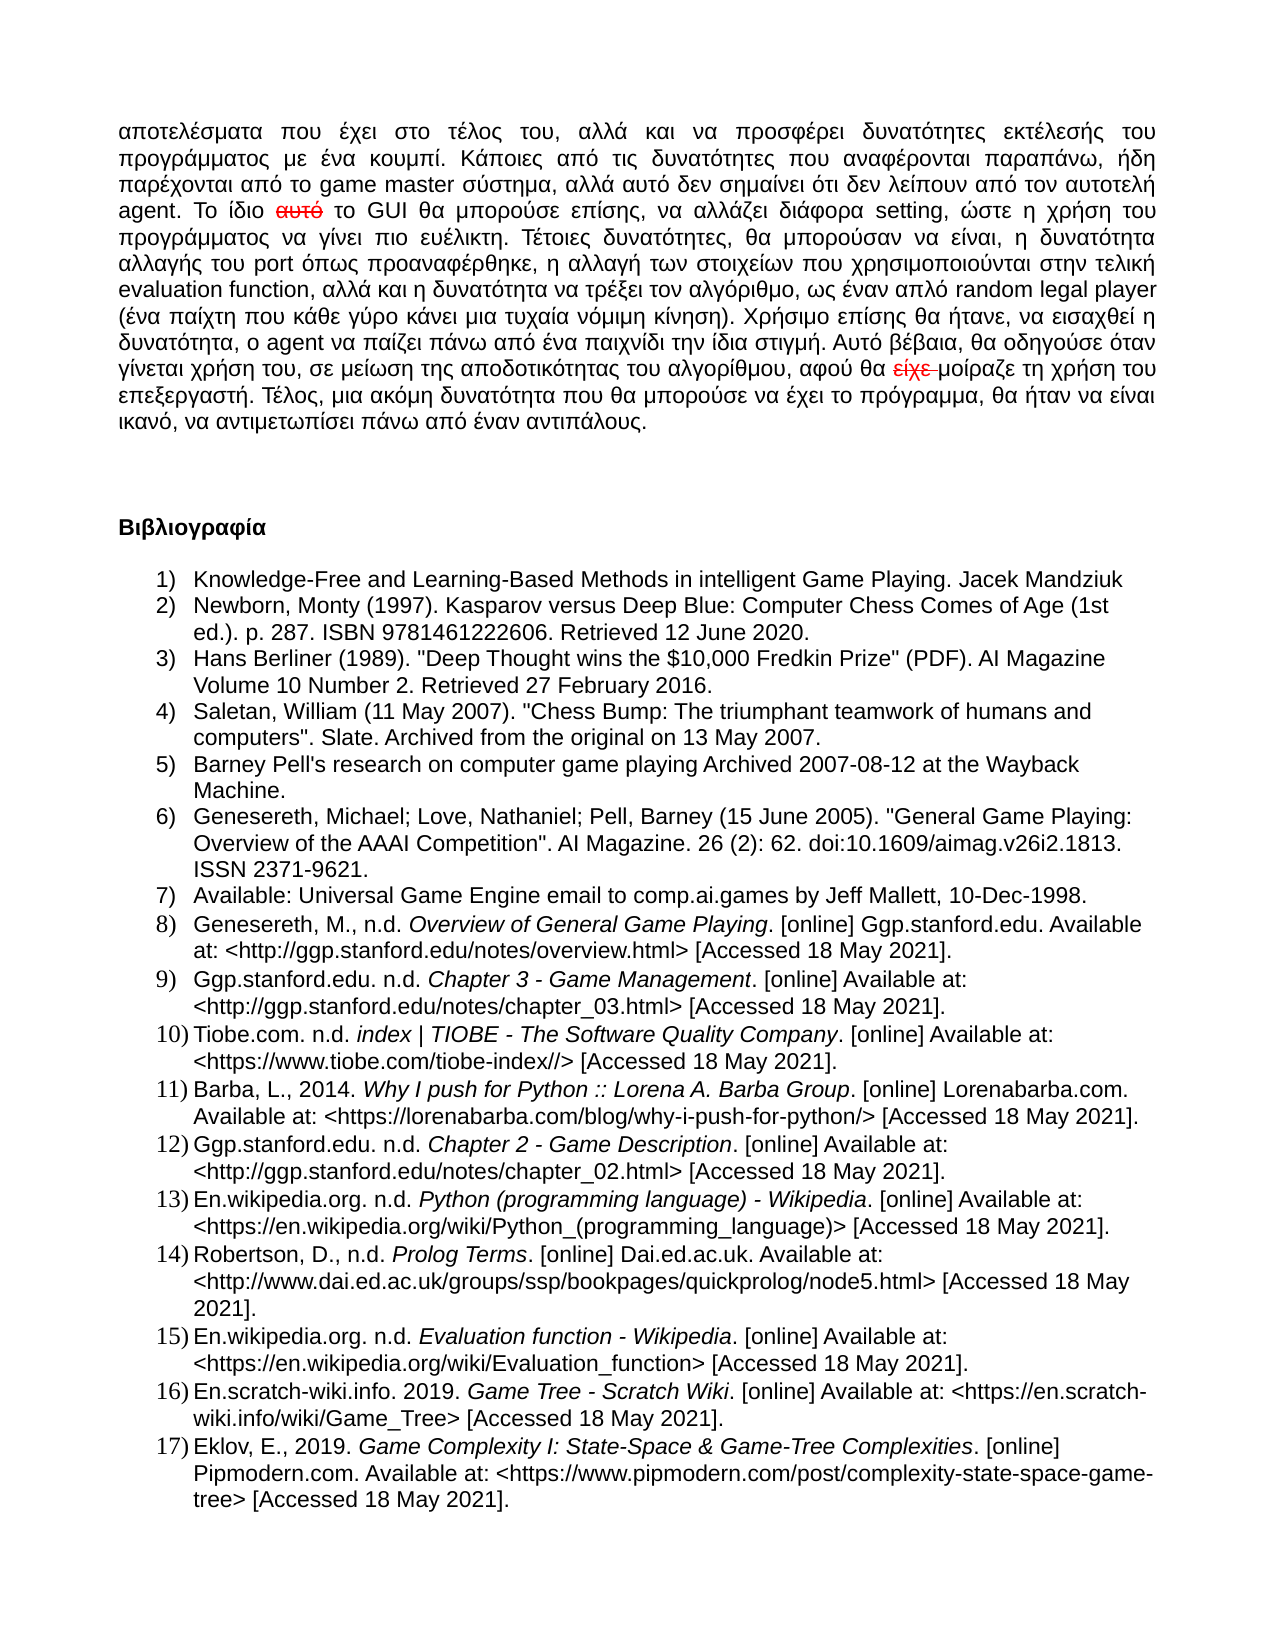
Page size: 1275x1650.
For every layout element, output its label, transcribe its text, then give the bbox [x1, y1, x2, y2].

list Barney Pell's research on computer game playing Archived 2007-08-12 at the Wayback Machine. [156, 751, 1157, 803]
list Barba, L., 2014. Why I push for Python :: Lorena A. Barba Group. [online] Lorenabarba.com. Available at: <https://lorenabarba.com/blog/why-i-push-for-python/> [Accessed 18 May 2021]. [156, 1074, 1157, 1129]
list En.wikipedia.org. n.d. Evaluation function - Wikipedia. [online] Available at: <https://en.wikipedia.org/wiki/Evaluation_function> [Accessed 18 May 2021]. [156, 1321, 1157, 1376]
text αποτελέσματα που έχει στο τέλος του, αλλά και να προσφέρει δυνατότητες εκτέλεσής του προγράμματος με ένα κουμπί. Κάποιες από τις δυνατότητες που αναφέρονται παραπάνω, ήδη παρέχονται από το game master σύστημα, αλλά αυτό δεν σημαίνει ότι δεν λείπουν από τον αυτοτελή agent. Το ίδιο αυτό το GUI θα μπορούσε επίσης, να αλλάζει διάφορα setting, ώστε η χρήση του προγράμματος να γίνει πιο ευέλικτη. Τέτοιες δυνατότητες, θα μπορούσαν να είναι, η δυνατότητα αλλαγής του port όπως προαναφέρθηκε, η αλλαγή των στοιχείων που χρησιμοποιούνται στην τελική evaluation function, αλλά και η δυνατότητα να τρέξει τον αλγόριθμο, ως έναν απλό random legal player (ένα παίχτη που κάθε γύρο κάνει μια τυχαία νόμιμη κίνηση). Χρήσιμο επίσης θα ήτανε, να εισαχθεί η δυνατότητα, ο agent να παίζει πάνω από ένα παιχνίδι την ίδια στιγμή. Αυτό βέβαια, θα οδηγούσε όταν γίνεται χρήση του, σε μείωση της αποδοτικότητας του αλγορίθμου, αφού θα είχε μοίραζε τη χρήση του επεξεργαστή. Τέλος, μια ακόμη δυνατότητα που θα μπορούσε να έχει το πρόγραμμα, θα ήταν να είναι ικανό, να αντιμετωπίσει πάνω από έναν αντιπάλους. [118, 118, 1157, 434]
list Ggp.stanford.edu. n.d. Chapter 2 - Game Description. [online] Available at: <http://ggp.stanford.edu/notes/chapter_02.html> [Accessed 18 May 2021]. [156, 1129, 1157, 1184]
list Robertson, D., n.d. Prolog Terms. [online] Dai.ed.ac.uk. Available at: <http://www.dai.ed.ac.uk/groups/ssp/bookpages/quickprolog/node5.html> [Accessed 18 May 2021]. [156, 1239, 1157, 1321]
list Newborn, Monty (1997). Kasparov versus Deep Blue: Computer Chess Comes of Age (1st ed.). p. 287. ISBN 9781461222606. Retrieved 12 June 2020. [156, 592, 1157, 645]
list Genesereth, M., n.d. Overview of General Game Playing. [online] Ggp.stanford.edu. Available at: <http://ggp.stanford.edu/notes/overview.html> [Accessed 18 May 2021]. [156, 909, 1157, 964]
list Genesereth, Michael; Love, Nathaniel; Pell, Barney (15 June 2005). "General Game Playing: Overview of the AAAI Competition". AI Magazine. 26 (2): 62. doi:10.1609/aimag.v26i2.1813. ISSN 2371-9621. [156, 803, 1157, 882]
text Βιβλιογραφία [118, 513, 1157, 540]
list Ggp.stanford.edu. n.d. Chapter 3 - Game Management. [online] Available at: <http://ggp.stanford.edu/notes/chapter_03.html> [Accessed 18 May 2021]. [156, 964, 1157, 1019]
list Hans Berliner (1989). "Deep Thought wins the $10,000 Fredkin Prize" (PDF). AI Magazine Volume 10 Number 2. Retrieved 27 February 2016. [156, 645, 1157, 698]
list Saletan, William (11 May 2007). "Chess Bump: The triumphant teamwork of humans and computers". Slate. Archived from the original on 13 May 2007. [156, 698, 1157, 751]
list Available: Universal Game Engine email to comp.ai.games by Jeff Mallett, 10-Dec-1998. [156, 882, 1157, 909]
list Eklov, E., 2019. Game Complexity I: State-Space & Game-Tree Complexities. [online] Pipmodern.com. Available at: <https://www.pipmodern.com/post/complexity-state-space-game-tree> [Accessed 18 May 2021]. [156, 1431, 1157, 1512]
list Tiobe.com. n.d. index | TIOBE - The Software Quality Company. [online] Available at: <https://www.tiobe.com/tiobe-index//> [Accessed 18 May 2021]. [156, 1019, 1157, 1074]
list En.scratch-wiki.info. 2019. Game Tree - Scratch Wiki. [online] Available at: <https://en.scratch-wiki.info/wiki/Game_Tree> [Accessed 18 May 2021]. [156, 1376, 1157, 1431]
list Knowledge-Free and Learning-Based Methods in intelligent Game Playing. Jacek Mandziuk [156, 566, 1157, 592]
list En.wikipedia.org. n.d. Python (programming language) - Wikipedia. [online] Available at: <https://en.wikipedia.org/wiki/Python_(programming_language)> [Accessed 18 May 2021]. [156, 1184, 1157, 1239]
